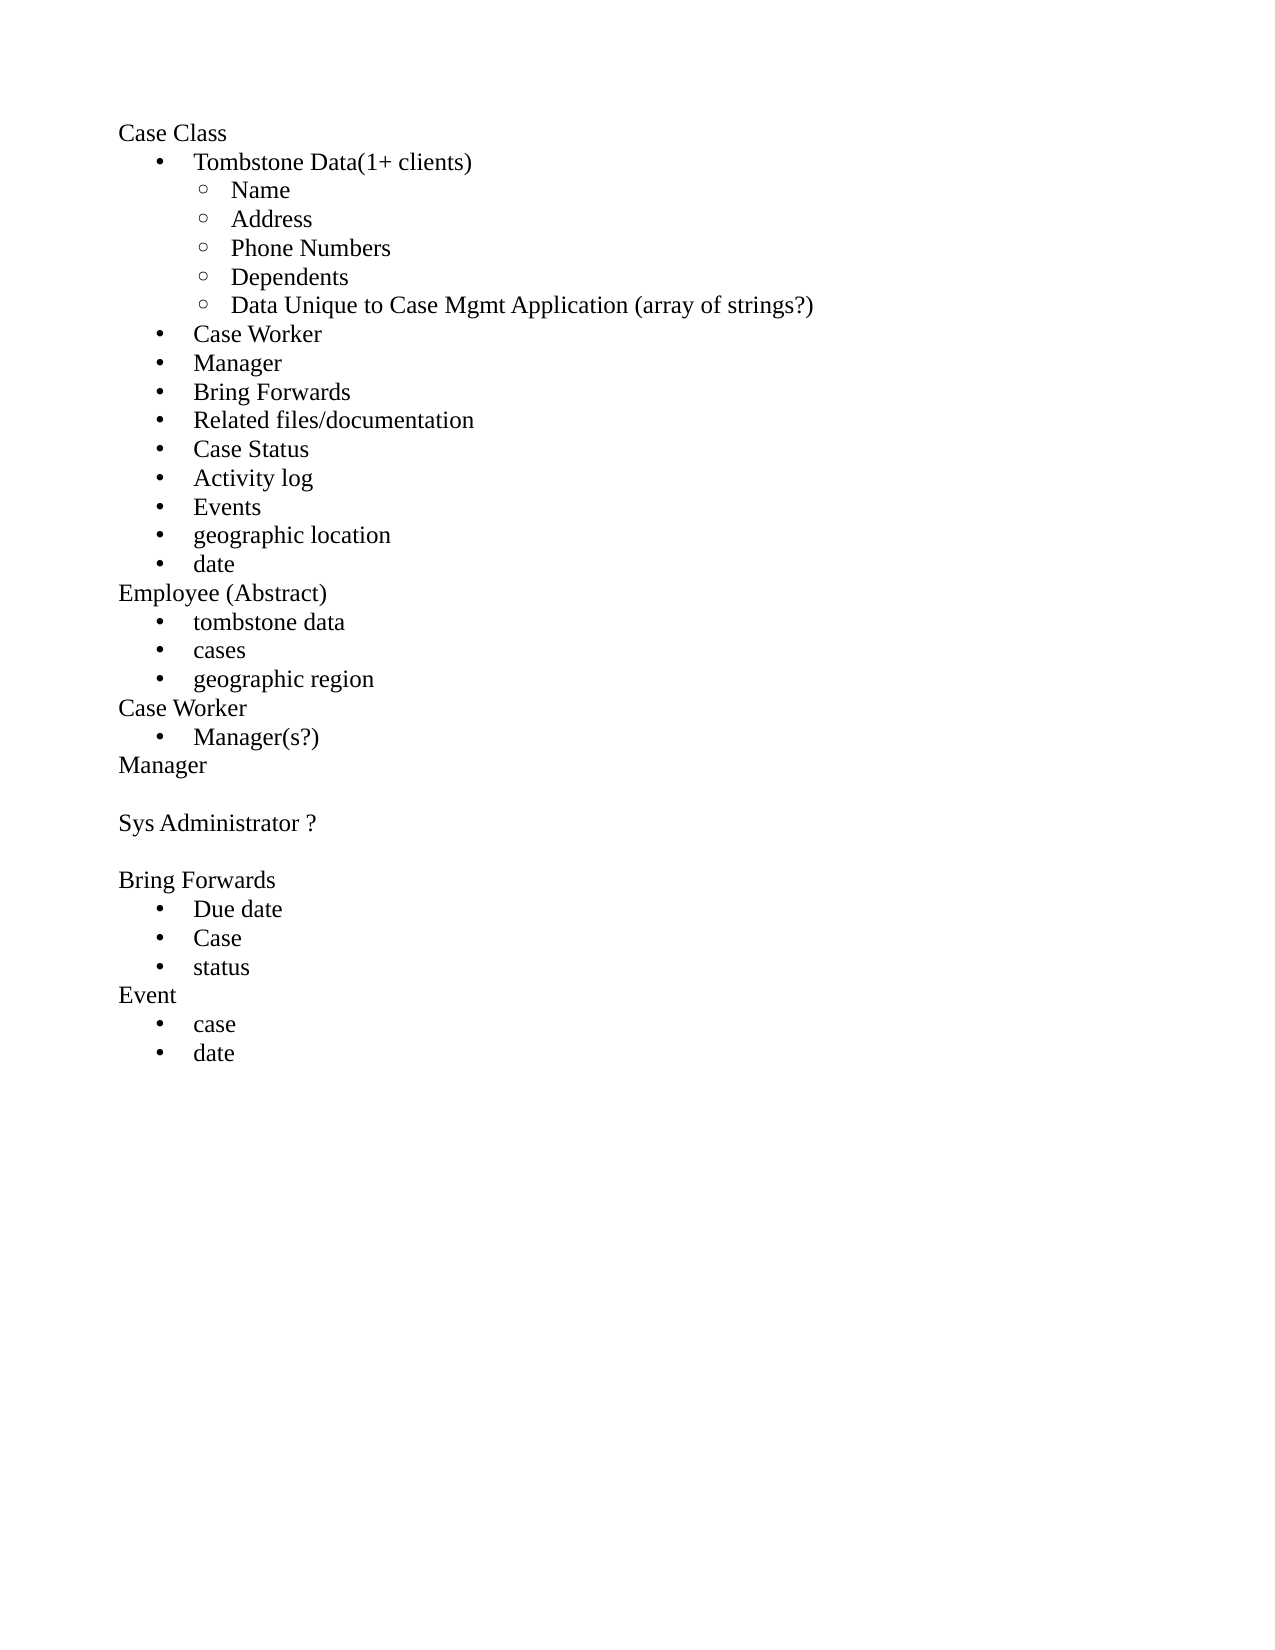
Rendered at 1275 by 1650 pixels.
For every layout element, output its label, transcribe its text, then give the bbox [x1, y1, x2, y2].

list Address [193, 204, 1157, 233]
text Manager [118, 751, 1157, 779]
list Phone Numbers [193, 233, 1157, 262]
list Manager [156, 348, 1157, 377]
list case [156, 1009, 1157, 1038]
list Related files/documentation [156, 406, 1157, 434]
list cases [156, 636, 1157, 664]
list Data Unique to Case Mgmt Application (array of strings?) [193, 291, 1157, 319]
list geographic region [156, 664, 1157, 693]
list Tombstone Data(1+ clients) [156, 147, 1157, 176]
list Bring Forwards [156, 377, 1157, 406]
list Case Worker [156, 319, 1157, 348]
list Manager(s?) [156, 722, 1157, 751]
list status [156, 952, 1157, 981]
text Event [118, 981, 1157, 1009]
list date [156, 549, 1157, 578]
text Case Worker [118, 693, 1157, 722]
list Events [156, 492, 1157, 521]
list Dependents [193, 262, 1157, 291]
list tombstone data [156, 607, 1157, 636]
text Case Class [118, 118, 1157, 147]
list Activity log [156, 463, 1157, 492]
list Case [156, 923, 1157, 952]
list date [156, 1038, 1157, 1067]
list Case Status [156, 434, 1157, 463]
list Name [193, 176, 1157, 204]
list geographic location [156, 521, 1157, 549]
text Sys Administrator ? [118, 808, 1157, 837]
text Bring Forwards [118, 866, 1157, 894]
text Employee (Abstract) [118, 578, 1157, 607]
list Due date [156, 894, 1157, 923]
